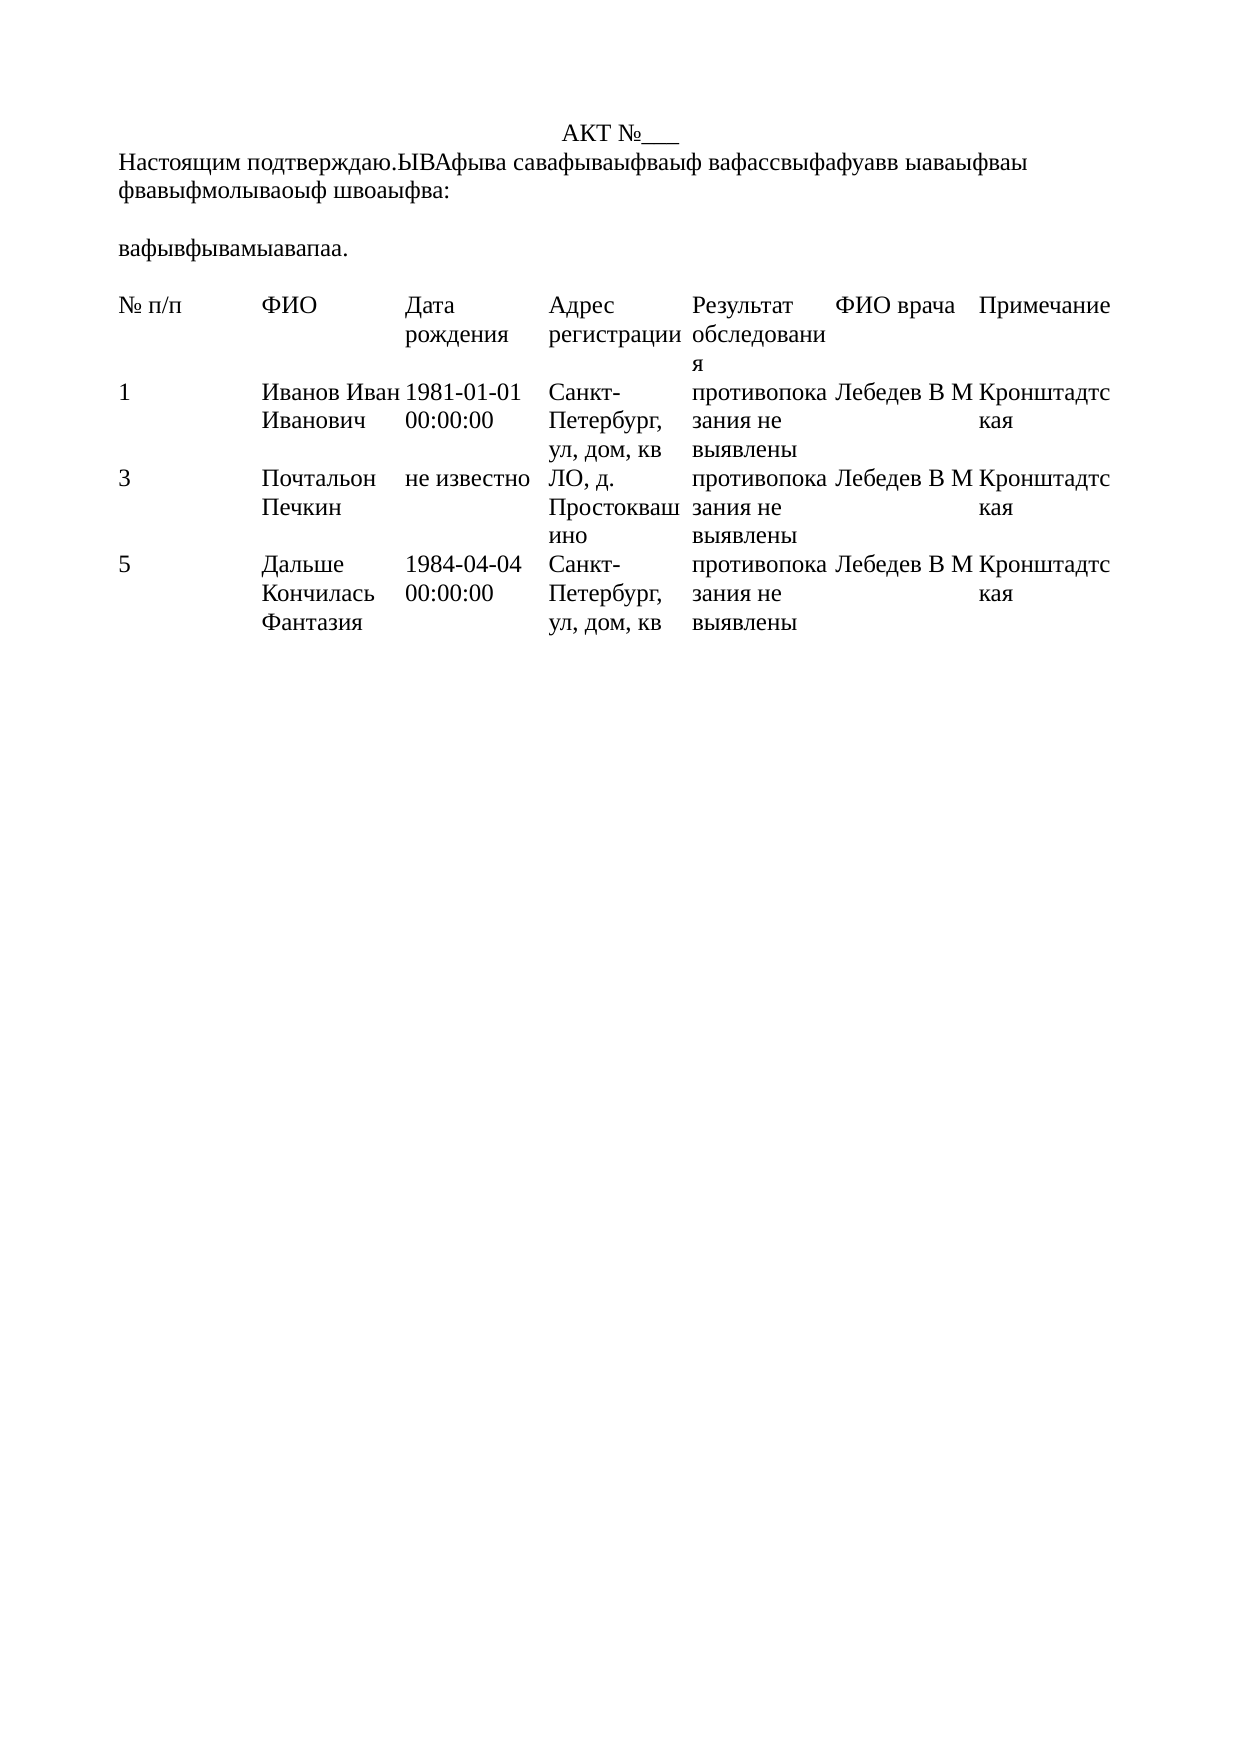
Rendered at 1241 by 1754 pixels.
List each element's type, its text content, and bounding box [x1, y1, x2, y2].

text АКТ №___ [118, 118, 1122, 147]
table_header Примечание [979, 291, 1122, 377]
table_header Адрес регистрации [548, 291, 692, 377]
table_cell Санкт-Петербург, ул, дом, кв [548, 549, 692, 636]
table_cell 3 [118, 463, 261, 549]
table_cell Санкт-Петербург, ул, дом, кв [548, 377, 692, 463]
table_cell противопоказания не выявлены [692, 549, 835, 636]
table_cell 1 [118, 377, 261, 463]
table_header ФИО [261, 291, 405, 377]
table_header Результат обследования [692, 291, 835, 377]
table_cell Лебедев В М [835, 463, 979, 549]
table_cell Кронштадтская [979, 377, 1122, 463]
table_cell Иванов Иван Иванович [261, 377, 405, 463]
table_cell 1984-04-04 00:00:00 [405, 549, 548, 636]
table_header № п/п [118, 291, 261, 377]
text вафывфывамыавапаа. [118, 233, 1122, 262]
table_header Дата рождения [405, 291, 548, 377]
table_cell Почтальон Печкин [261, 463, 405, 549]
table_cell Лебедев В М [835, 377, 979, 463]
table_cell 1981-01-01 00:00:00 [405, 377, 548, 463]
table_cell Кронштадтская [979, 463, 1122, 549]
table_cell не известно [405, 463, 548, 549]
text Настоящим подтверждаю.ЫВАфыва савафываыфваыф вафассвыфафуавв ыаваыфваы фвавыфмолываоыф швоаыфва: [118, 147, 1122, 204]
table_cell Лебедев В М [835, 549, 979, 636]
table_cell Дальше Кончилась Фантазия [261, 549, 405, 636]
table_cell Кронштадтская [979, 549, 1122, 636]
table_cell противопоказания не выявлены [692, 463, 835, 549]
table_header ФИО врача [835, 291, 979, 377]
table_cell противопоказания не выявлены [692, 377, 835, 463]
table_cell ЛО, д. Простоквашино [548, 463, 692, 549]
table_cell 5 [118, 549, 261, 636]
